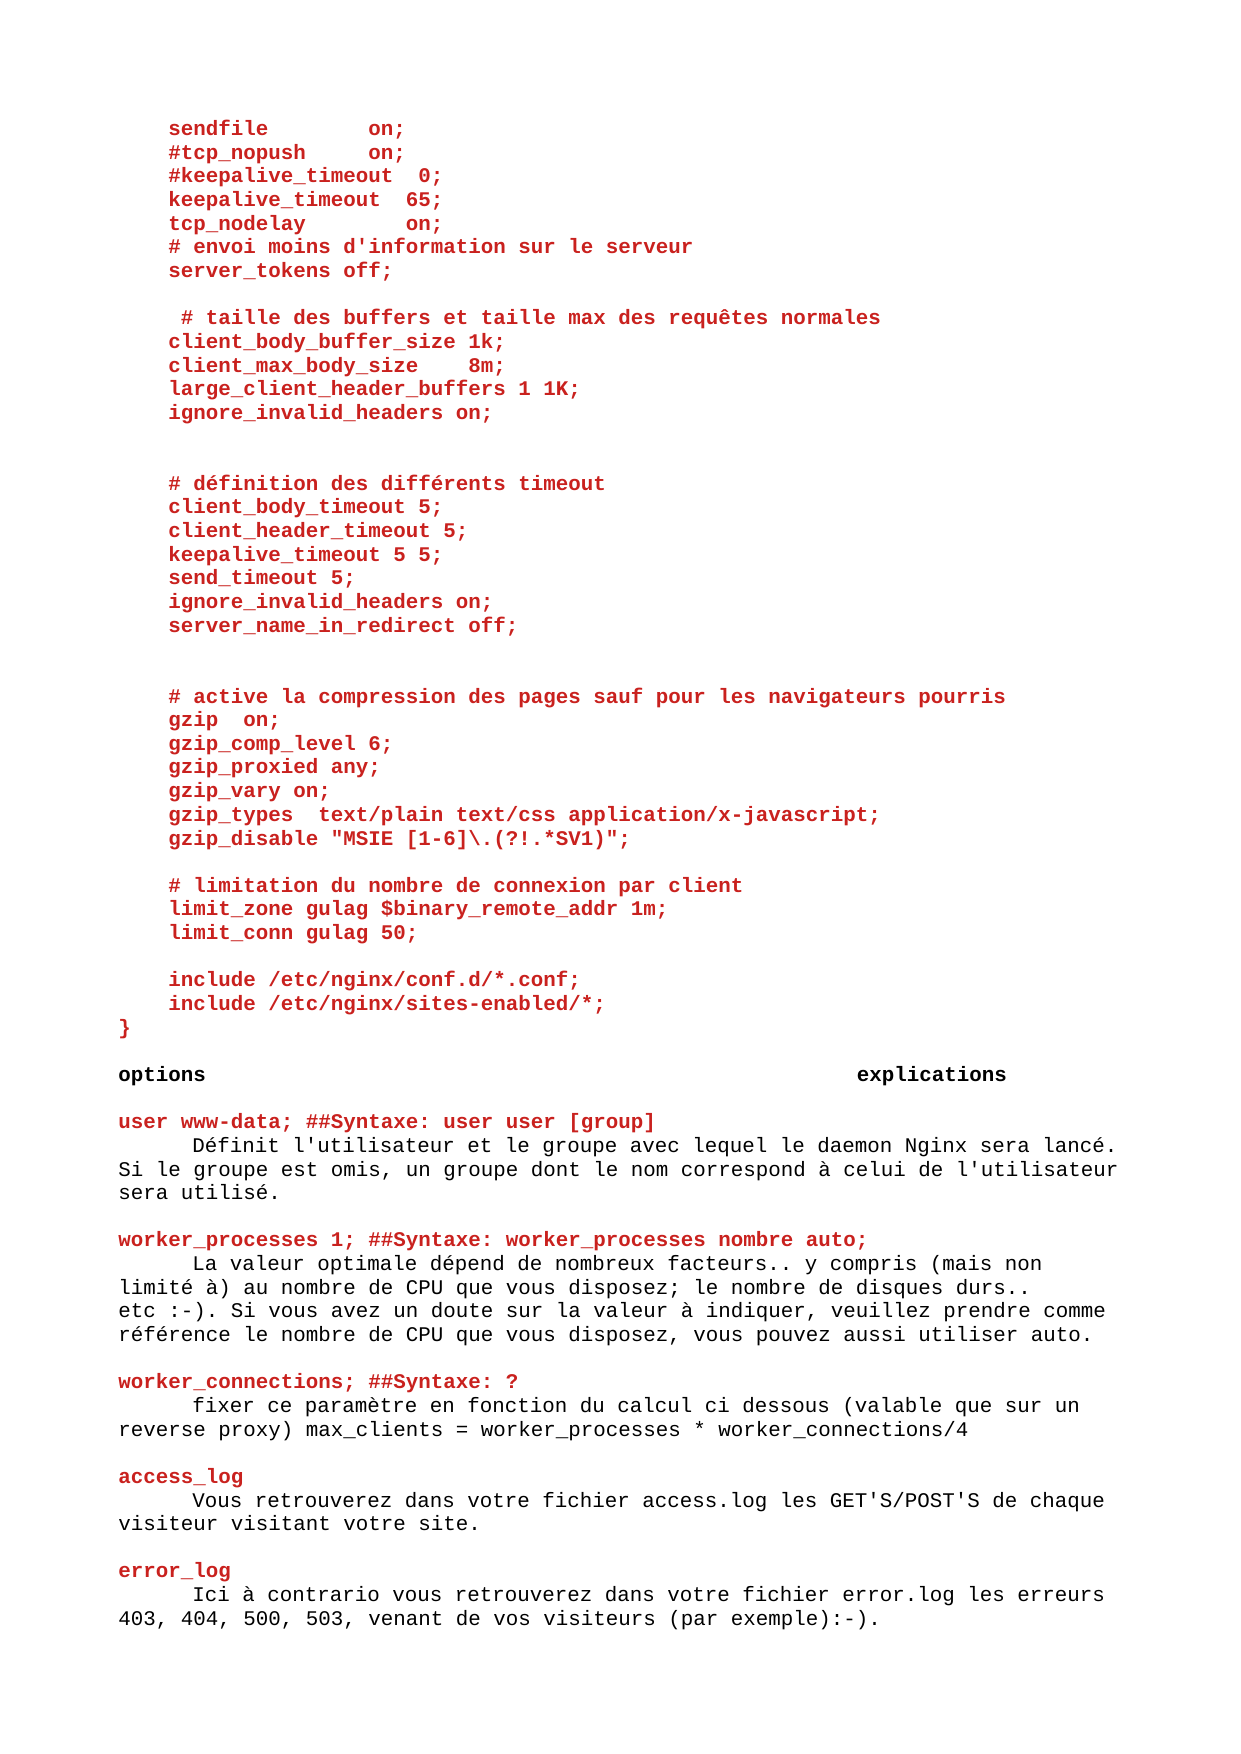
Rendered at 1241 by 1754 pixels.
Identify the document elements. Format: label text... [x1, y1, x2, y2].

text server_tokens off; [118, 260, 1122, 284]
text user www-data; ##Syntaxe: user user [group] [118, 1111, 1122, 1135]
text options explications [118, 1064, 1122, 1088]
text worker_connections; ##Syntaxe: ? [118, 1371, 1122, 1395]
text gzip_comp_level 6; [118, 733, 1122, 757]
text client_body_buffer_size 1k; [118, 331, 1122, 354]
text Ici à contrario vous retrouverez dans votre fichier error.log les erreurs 403, 404, 500, 503, venant de vos visiteurs (par exemple):-). [118, 1584, 1122, 1631]
text # active la compression des pages sauf pour les navigateurs pourris [118, 686, 1122, 709]
text error_log [118, 1561, 1122, 1584]
text #tcp_nopush on; [118, 142, 1122, 165]
text sendfile on; [118, 118, 1122, 142]
text La valeur optimale dépend de nombreux facteurs.. y compris (mais non limité à) au nombre de CPU que vous disposez; le nombre de disques durs.. etc :-). Si vous avez un doute sur la valeur à indiquer, veuillez prendre comme référence le nombre de CPU que vous disposez, vous pouvez aussi utiliser auto. [118, 1253, 1122, 1348]
text gzip_types text/plain text/css application/x-javascript; [118, 804, 1122, 827]
text gzip on; [118, 709, 1122, 733]
text #keepalive_timeout 0; [118, 165, 1122, 189]
text # envoi moins d'information sur le serveur [118, 236, 1122, 260]
text gzip_vary on; [118, 780, 1122, 804]
text tcp_nodelay on; [118, 213, 1122, 236]
text server_name_in_redirect off; [118, 615, 1122, 638]
text large_client_header_buffers 1 1K; [118, 378, 1122, 402]
text Vous retrouverez dans votre fichier access.log les GET'S/POST'S de chaque visiteur visitant votre site. [118, 1489, 1122, 1537]
text ignore_invalid_headers on; [118, 402, 1122, 426]
text access_log [118, 1466, 1122, 1489]
text client_max_body_size 8m; [118, 354, 1122, 378]
text keepalive_timeout 65; [118, 189, 1122, 213]
text send_timeout 5; [118, 567, 1122, 591]
text include /etc/nginx/conf.d/*.conf; [118, 969, 1122, 993]
text limit_zone gulag $binary_remote_addr 1m; [118, 898, 1122, 922]
text include /etc/nginx/sites-enabled/*; [118, 993, 1122, 1017]
text limit_conn gulag 50; [118, 922, 1122, 946]
text fixer ce paramètre en fonction du calcul ci dessous (valable que sur un reverse proxy) max_clients = worker_processes * worker_connections/4 [118, 1395, 1122, 1442]
text keepalive_timeout 5 5; [118, 544, 1122, 567]
text # taille des buffers et taille max des requêtes normales [118, 307, 1122, 331]
text ignore_invalid_headers on; [118, 591, 1122, 615]
text # définition des différents timeout [118, 473, 1122, 496]
text gzip_disable "MSIE [1-6]\.(?!.*SV1)"; [118, 827, 1122, 851]
text client_header_timeout 5; [118, 520, 1122, 544]
text worker_processes 1; ##Syntaxe: worker_processes nombre auto; [118, 1229, 1122, 1253]
text } [118, 1017, 1122, 1040]
text # limitation du nombre de connexion par client [118, 875, 1122, 898]
text client_body_timeout 5; [118, 496, 1122, 520]
text Définit l'utilisateur et le groupe avec lequel le daemon Nginx sera lancé. Si le groupe est omis, un groupe dont le nom correspond à celui de l'utilisateur sera utilisé. [118, 1135, 1122, 1206]
text gzip_proxied any; [118, 757, 1122, 780]
